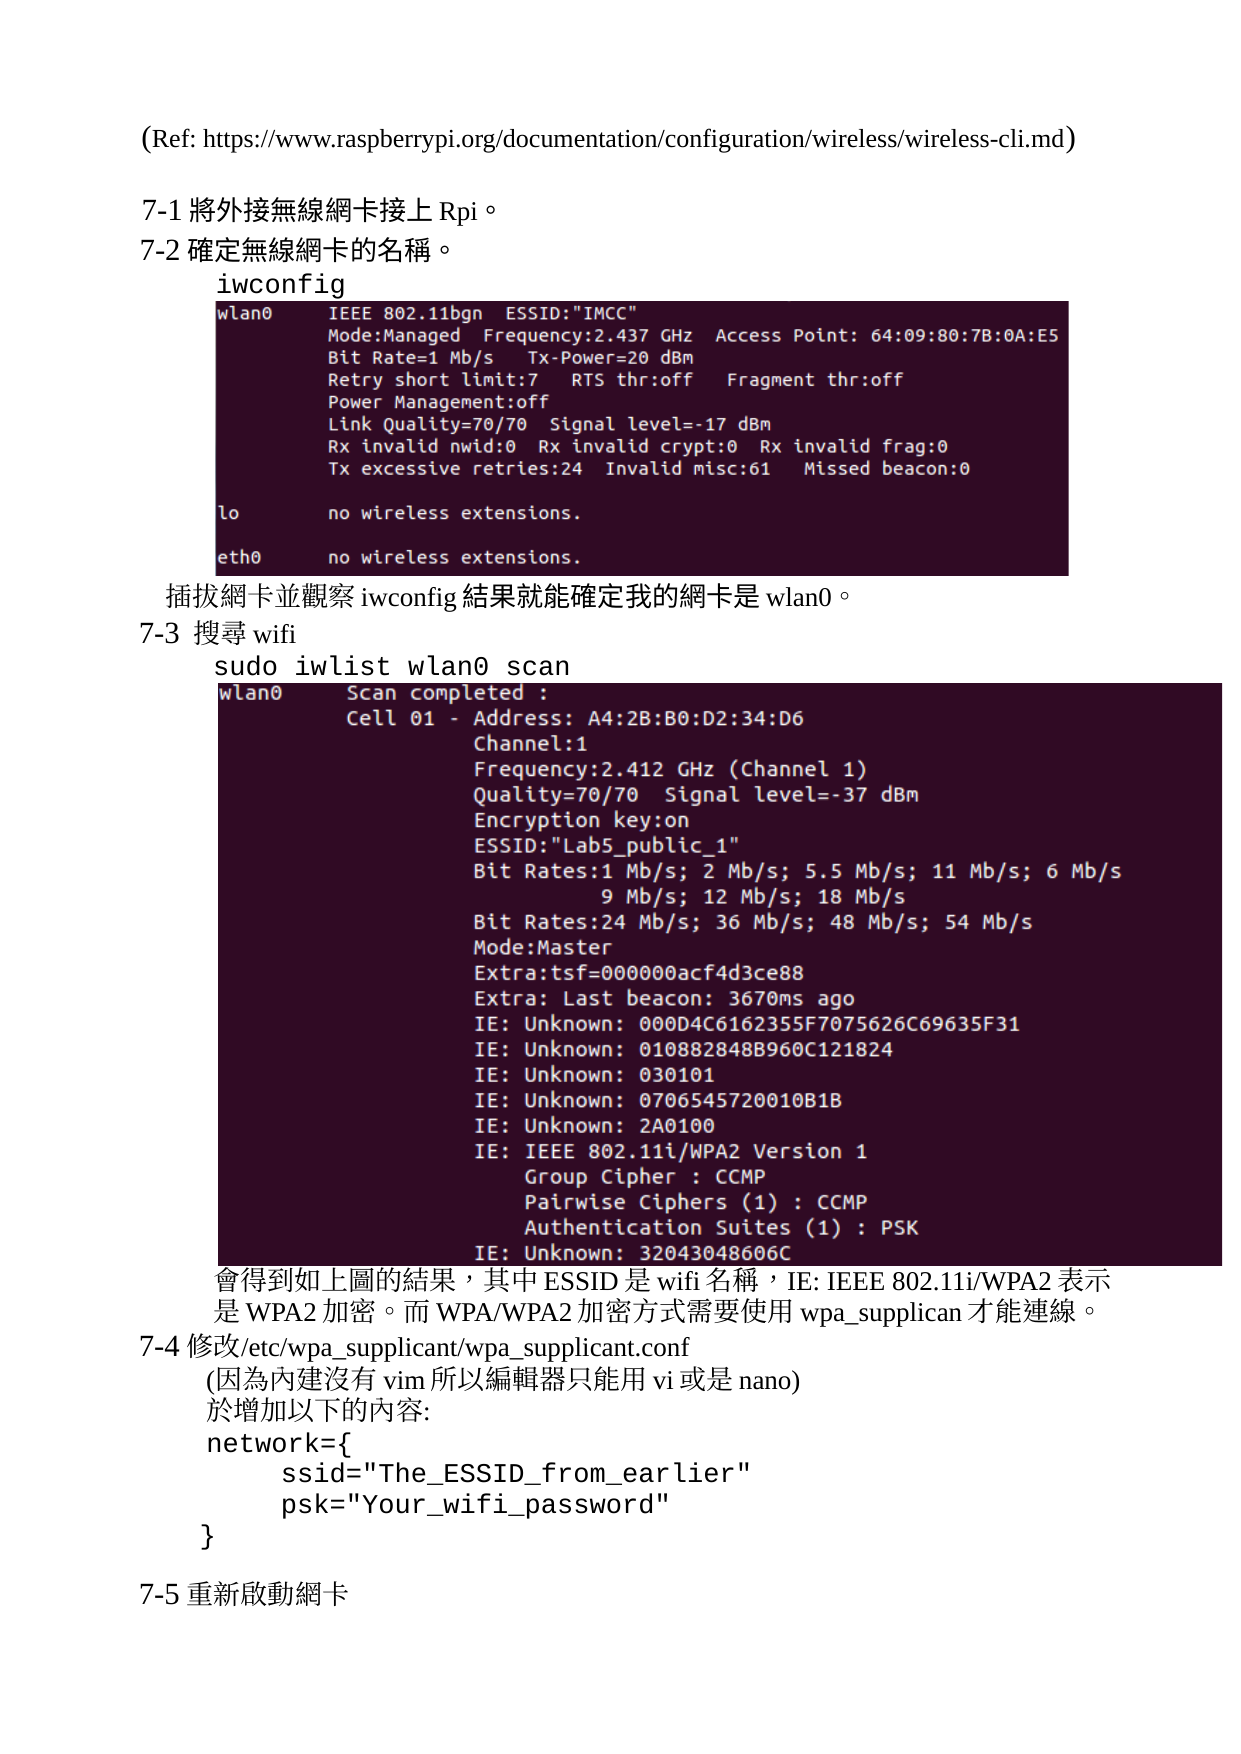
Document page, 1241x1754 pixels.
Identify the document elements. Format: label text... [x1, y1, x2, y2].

text sudo iwlist wlan0 scan [118, 650, 1122, 683]
text (Ref: https://www.raspberrypi.org/documentation/configuration/wireless/wireless-cli.md) [118, 118, 1122, 154]
text ssid="The_ESSID_from_earlier" [118, 1460, 1122, 1491]
text network={ [118, 1427, 1122, 1460]
picture [215, 301, 1069, 576]
text psk="Your_wifi_password" [118, 1491, 1122, 1522]
text } [118, 1522, 1122, 1552]
text 7-2 確定無線網卡的名稱。 [118, 229, 1122, 268]
text 7-4 修改/etc/wpa_supplicant/wpa_supplicant.conf [118, 1327, 1122, 1364]
text 於增加以下的內容: [118, 1396, 1122, 1427]
text iwconfig [118, 268, 1122, 301]
text 會得到如上圖的結果，其中ESSID是wifi名稱，IE: IEEE 802.11i/WPA2表示 [118, 683, 1122, 1296]
text 7-3 搜尋wifi [118, 614, 1122, 650]
picture [218, 683, 1223, 1266]
text 7-1 將外接無線網卡接上Rpi。 [118, 189, 1122, 229]
text (因為內建沒有vim所以編輯器只能用vi或是nano) [118, 1364, 1122, 1396]
text 是WPA2加密。而WPA/WPA2加密方式需要使用wpa_supplican才能連線。 [118, 1296, 1122, 1327]
text 7-5 重新啟動網卡 [118, 1576, 1122, 1611]
text 插拔網卡並觀察iwconfig結果就能確定我的網卡是wlan0。 [118, 301, 1122, 614]
